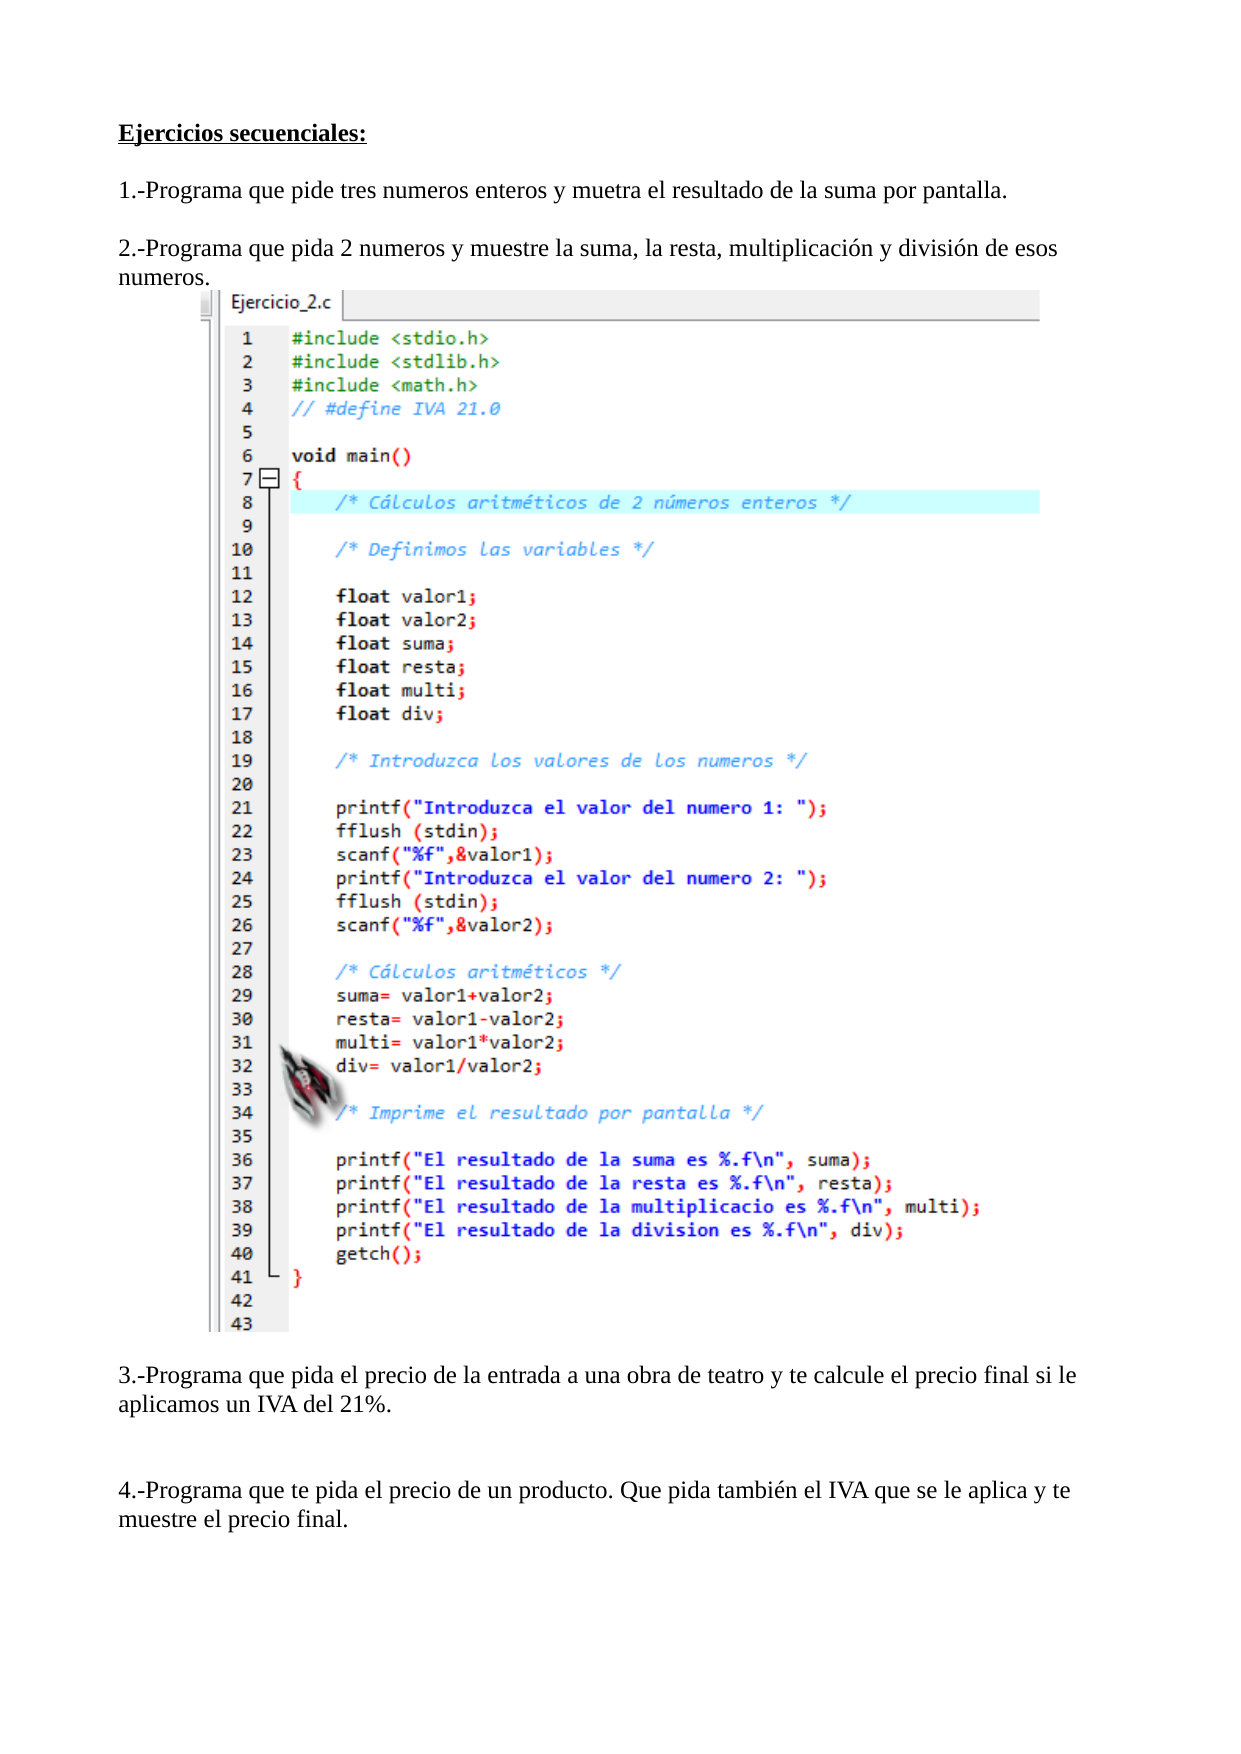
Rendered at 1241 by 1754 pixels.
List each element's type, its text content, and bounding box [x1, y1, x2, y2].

text 2.-Programa que pida 2 numeros y muestre la suma, la resta, multiplicación y división de esos numeros. [118, 233, 1122, 291]
text 1.-Programa que pide tres numeros enteros y muetra el resultado de la suma por pantalla. [118, 176, 1122, 204]
text 3.-Programa que pida el precio de la entrada a una obra de teatro y te calcule el precio final si le aplicamos un IVA del 21%. [118, 1360, 1122, 1417]
picture [200, 290, 1040, 1332]
text Ejercicios secuenciales: [118, 118, 1122, 147]
text 4.-Programa que te pida el precio de un producto. Que pida también el IVA que se le aplica y te muestre el precio final. [118, 1475, 1122, 1532]
